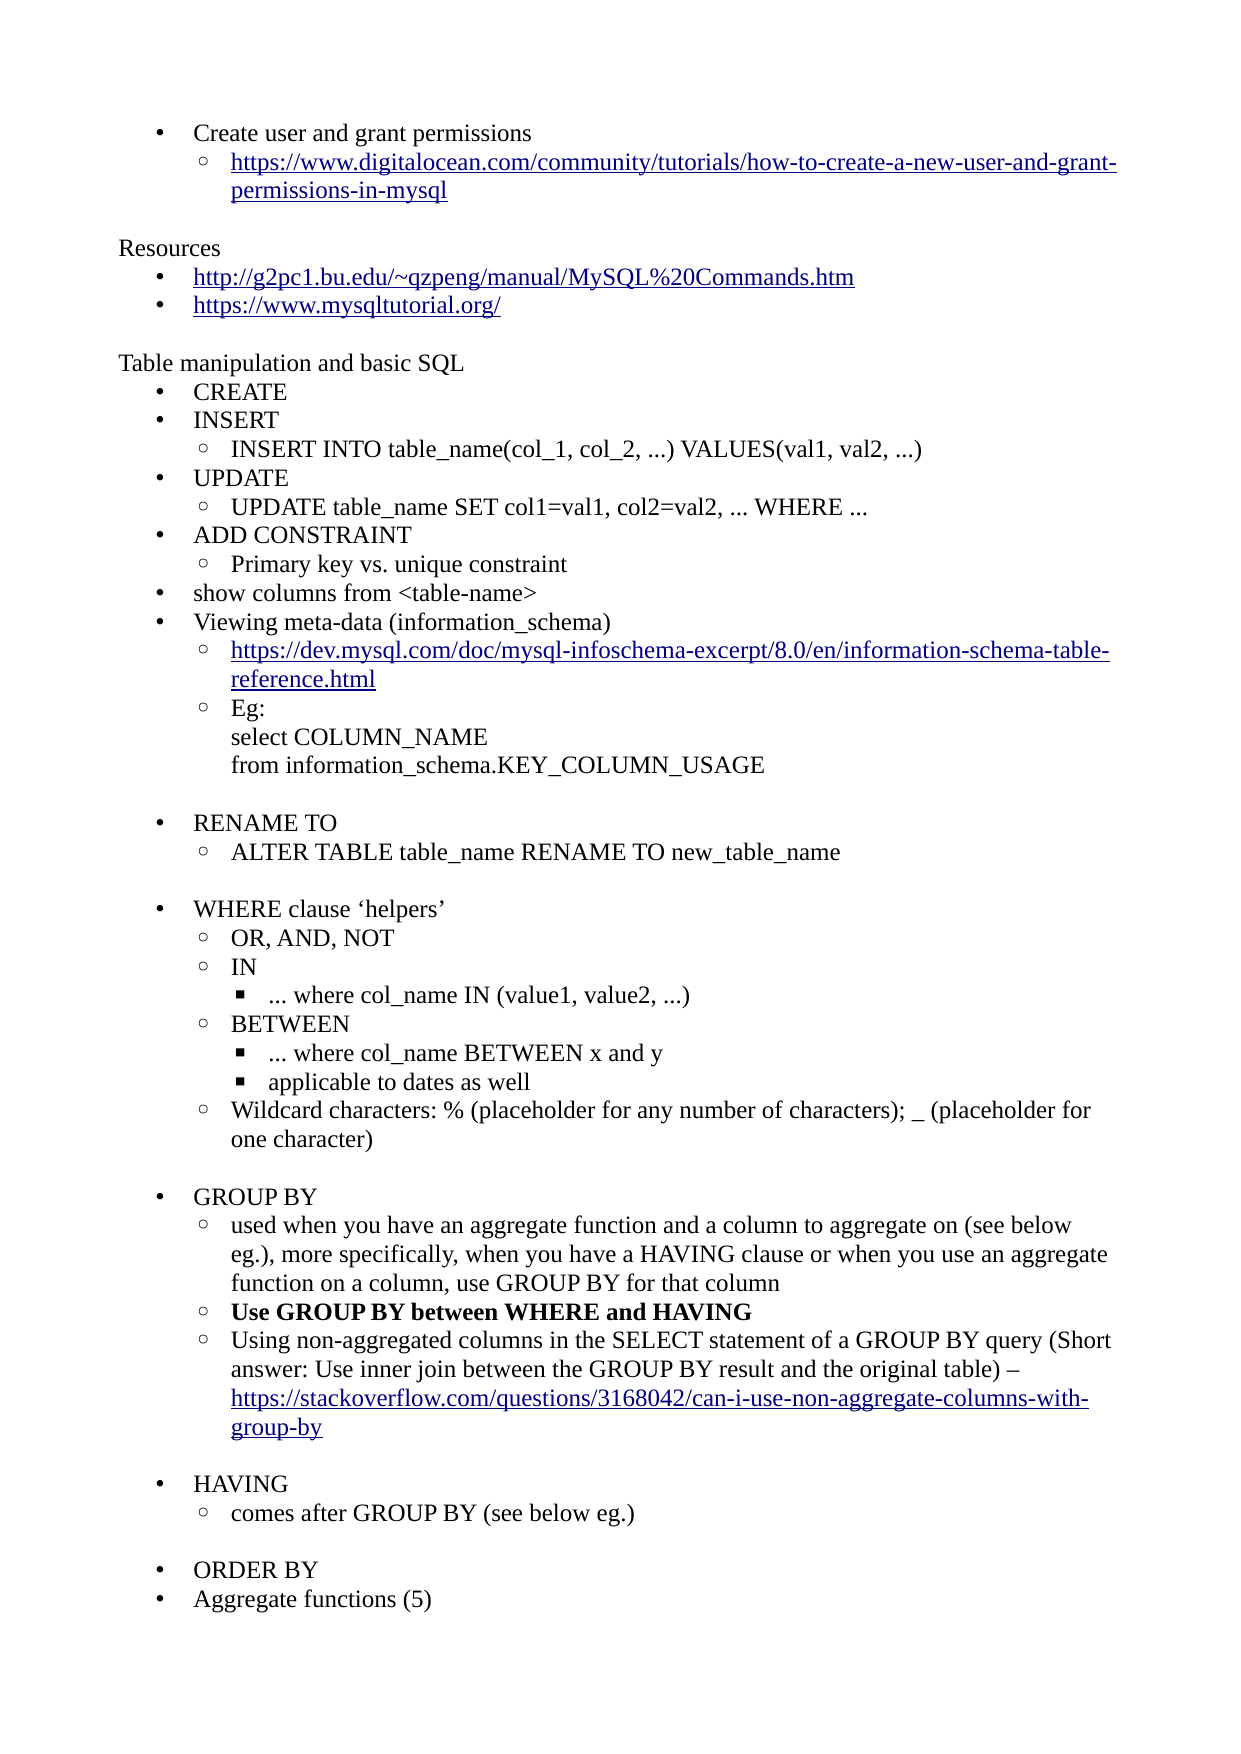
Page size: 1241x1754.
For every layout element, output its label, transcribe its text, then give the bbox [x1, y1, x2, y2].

list Eg: [193, 693, 1122, 722]
list Create user and grant permissions [156, 118, 1122, 147]
list IN [193, 952, 1122, 981]
text Table manipulation and basic SQL [118, 348, 1122, 377]
text Resources [118, 233, 1122, 262]
list ORDER BY [156, 1556, 1122, 1584]
list Wildcard characters: % (placeholder for any number of characters); _ (placeholder for one character) [193, 1096, 1122, 1153]
list WHERE clause ‘helpers’ [156, 894, 1122, 923]
list https://dev.mysql.com/doc/mysql-infoschema-excerpt/8.0/en/information-schema-table-reference.html [193, 636, 1122, 693]
list INSERT INTO table_name(col_1, col_2, ...) VALUES(val1, val2, ...) [193, 434, 1122, 463]
list Viewing meta-data (information_schema) [156, 607, 1122, 636]
list select COLUMN_NAME [193, 722, 1122, 751]
list ... where col_name IN (value1, value2, ...) [231, 981, 1122, 1009]
list applicable to dates as well [231, 1067, 1122, 1096]
list OR, AND, NOT [193, 923, 1122, 952]
list used when you have an aggregate function and a column to aggregate on (see below eg.), more specifically, when you have a HAVING clause or when you use an aggregate function on a column, use GROUP BY for that column [193, 1211, 1122, 1297]
list Primary key vs. unique constraint [193, 549, 1122, 578]
list Using non-aggregated columns in the SELECT statement of a GROUP BY query (Short answer: Use inner join between the GROUP BY result and the original table) – https://stackoverflow.com/questions/3168042/can-i-use-non-aggregate-columns-with-group-by [193, 1326, 1122, 1441]
list https://www.mysqltutorial.org/ [156, 291, 1122, 319]
list INSERT [156, 406, 1122, 434]
list RENAME TO [156, 808, 1122, 837]
list ADD CONSTRAINT [156, 521, 1122, 549]
list UPDATE table_name SET col1=val1, col2=val2, ... WHERE ... [193, 492, 1122, 521]
list UPDATE [156, 463, 1122, 492]
list HAVING [156, 1469, 1122, 1498]
list CREATE [156, 377, 1122, 406]
list BETWEEN [193, 1009, 1122, 1038]
list from information_schema.KEY_COLUMN_USAGE [193, 751, 1122, 779]
list GROUP BY [156, 1182, 1122, 1211]
list ... where col_name BETWEEN x and y [231, 1038, 1122, 1067]
list Aggregate functions (5) [156, 1584, 1122, 1613]
list show columns from <table-name> [156, 578, 1122, 607]
list https://www.digitalocean.com/community/tutorials/how-to-create-a-new-user-and-grant-permissions-in-mysql [193, 147, 1122, 204]
list ALTER TABLE table_name RENAME TO new_table_name [193, 837, 1122, 866]
list comes after GROUP BY (see below eg.) [193, 1498, 1122, 1527]
list http://g2pc1.bu.edu/~qzpeng/manual/MySQL%20Commands.htm [156, 262, 1122, 291]
list Use GROUP BY between WHERE and HAVING [193, 1297, 1122, 1326]
